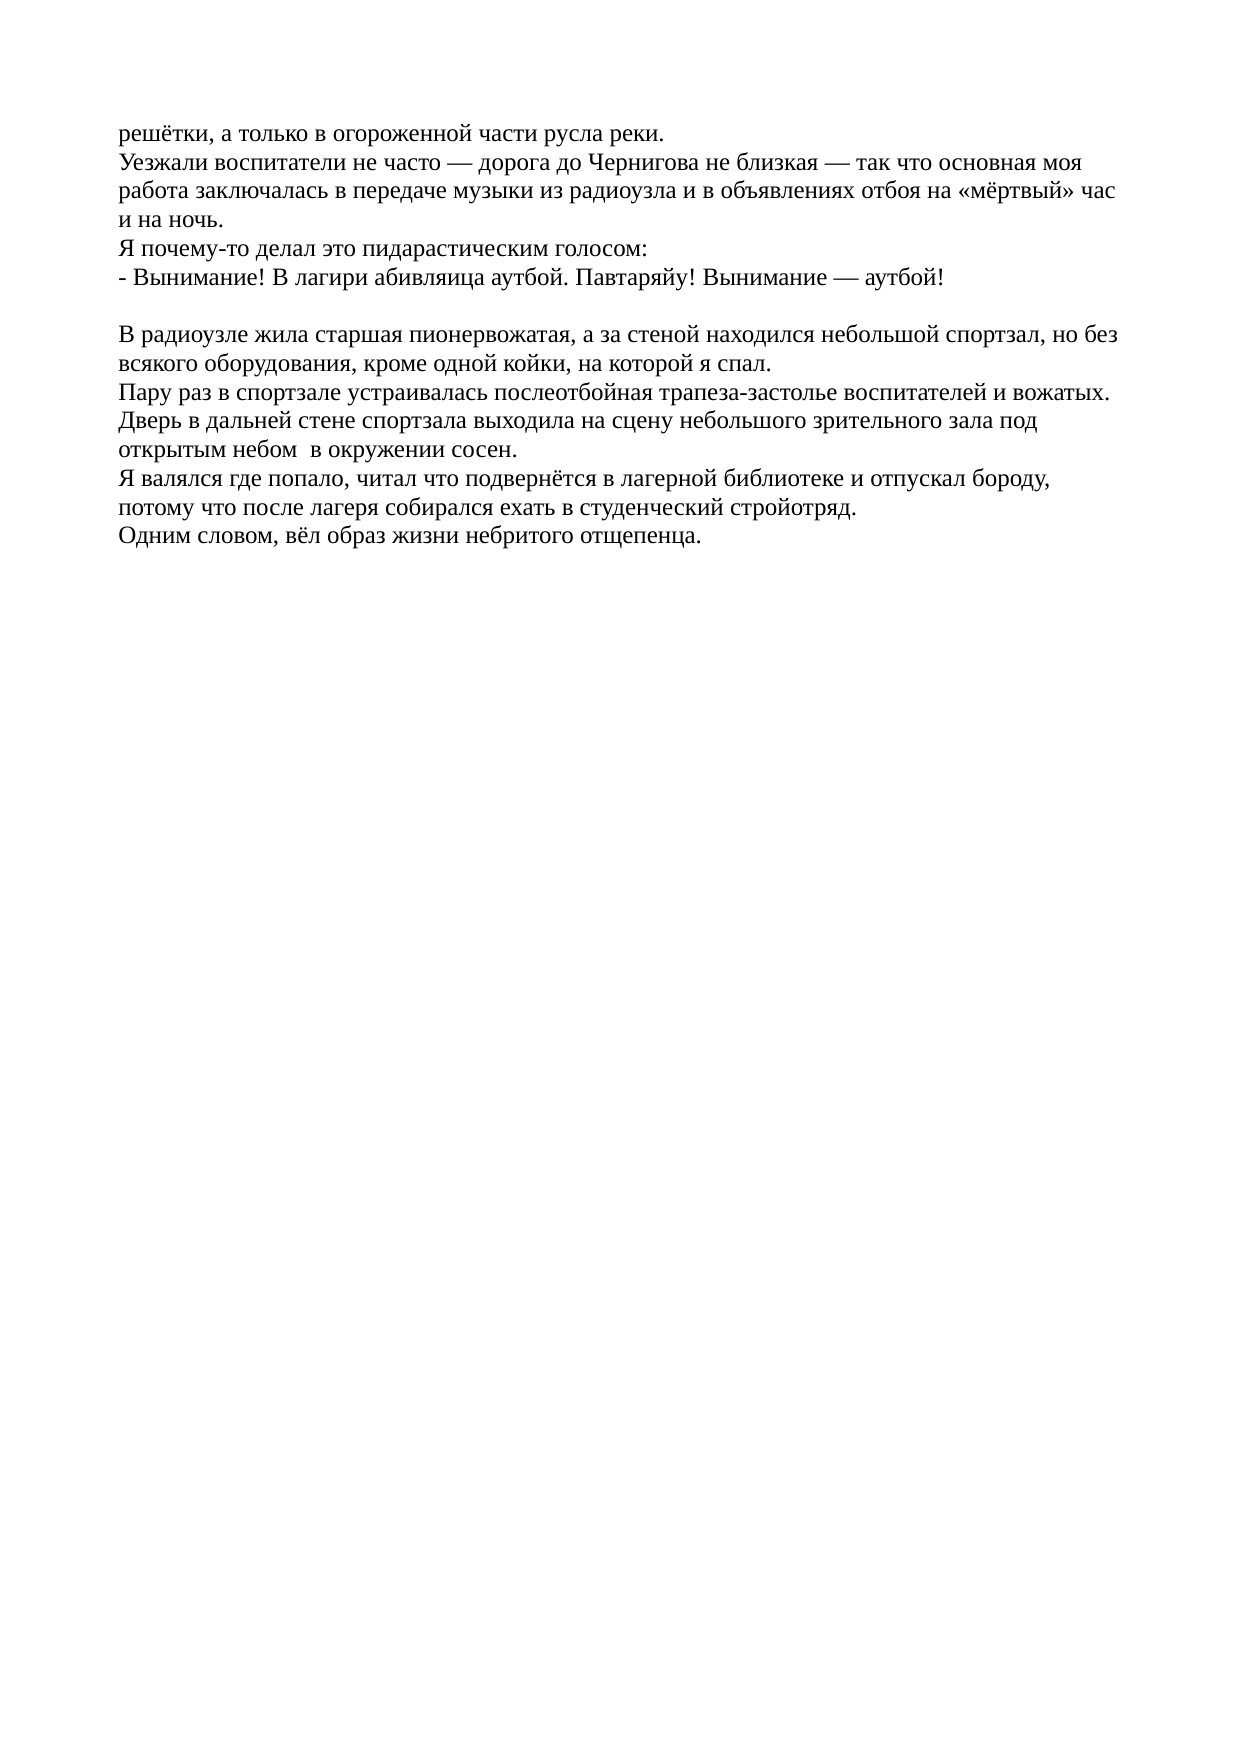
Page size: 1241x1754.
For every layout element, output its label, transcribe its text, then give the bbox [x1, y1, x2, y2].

text Дверь в дальней стене спортзала выходила на сцену небольшого зрительного зала под открытым небом в окружении сосен. [118, 406, 1122, 463]
text Пару раз в спортзале устраивалась послеотбойная трапеза-застолье воспитателей и вожатых. [118, 377, 1122, 406]
text Я почему-то делал это пидарастическим голосом: [118, 233, 1122, 262]
text В радиоузле жила старшая пионервожатая, а за стеной находился небольшой спортзал, но без всякого оборудования, кроме одной койки, на которой я спал. [118, 319, 1122, 377]
text Уезжали воспитатели не часто — дорога до Чернигова не близкая — так что основная моя работа заключалась в передаче музыки из радиоузла и в объявлениях отбоя на «мёртвый» час и на ночь. [118, 147, 1122, 233]
text Я валялся где попало, читал что подвернётся в лагерной библиотеке и отпускал бороду, потому что после лагеря собирался ехать в студенческий стройотряд. [118, 463, 1122, 521]
text - Вынимание! В лагири абивляица аутбой. Павтаряйу! Вынимание — аутбой! [118, 262, 1122, 291]
text Одним словом, вёл образ жизни небритого отщепенца. [118, 521, 1122, 549]
text решётки, а только в огороженной части русла реки. [118, 118, 1122, 147]
